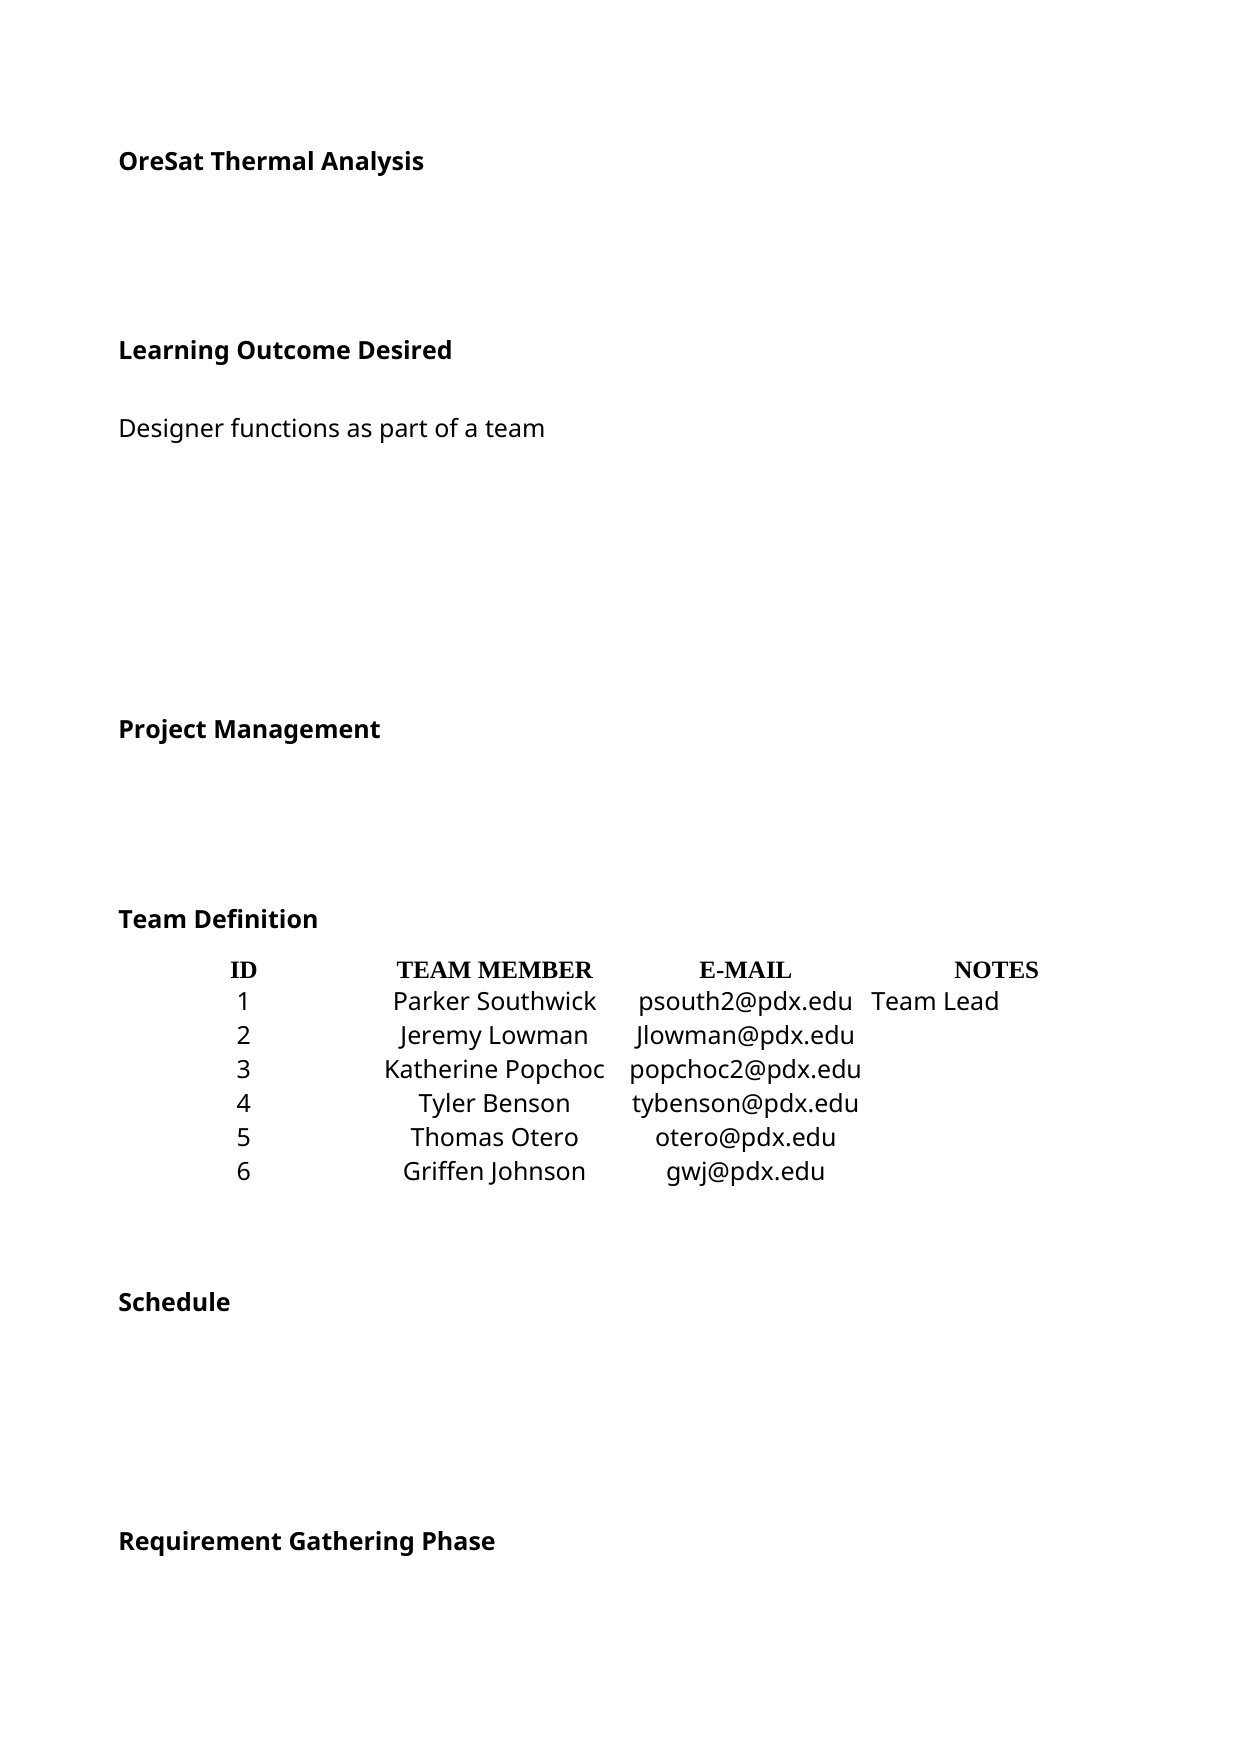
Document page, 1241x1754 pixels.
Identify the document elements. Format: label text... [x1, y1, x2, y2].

text Team Definition [118, 902, 1122, 936]
table_cell 4 [118, 1086, 369, 1120]
table_cell 6 [118, 1154, 369, 1188]
table_header E-MAIL [620, 955, 871, 983]
text Project Management [118, 712, 1122, 746]
table_cell psouth2@pdx.edu [620, 984, 871, 1017]
table_cell 1 [118, 984, 369, 1017]
table_cell [871, 1018, 1122, 1052]
table_cell Katherine Popchoc [369, 1052, 620, 1086]
text Requirement Gathering Phase [118, 1523, 1122, 1557]
table_cell gwj@pdx.edu [620, 1154, 871, 1188]
table_cell Team Lead [871, 984, 1122, 1017]
table_cell 3 [118, 1052, 369, 1086]
table_cell popchoc2@pdx.edu [620, 1052, 871, 1086]
table_cell tybenson@pdx.edu [620, 1086, 871, 1120]
table_cell Griffen Johnson [369, 1154, 620, 1188]
table_cell [871, 1086, 1122, 1120]
text Learning Outcome Desired [118, 333, 1122, 367]
table_cell [871, 1120, 1122, 1154]
table_cell Parker Southwick [369, 984, 620, 1017]
table_cell 5 [118, 1120, 369, 1154]
text OreSat Thermal Analysis [118, 143, 1122, 177]
table_header NOTES [871, 955, 1122, 983]
table_header TEAM MEMBER [369, 955, 620, 983]
table_cell otero@pdx.edu [620, 1120, 871, 1154]
table_cell [871, 1052, 1122, 1086]
table_cell Jlowman@pdx.edu [620, 1018, 871, 1052]
text Designer functions as part of a team [118, 411, 1122, 445]
table_cell 2 [118, 1018, 369, 1052]
table_cell Tyler Benson [369, 1086, 620, 1120]
table_cell [871, 1154, 1122, 1188]
table_header ID [118, 955, 369, 983]
table_cell Thomas Otero [369, 1120, 620, 1154]
table_cell Jeremy Lowman [369, 1018, 620, 1052]
text Schedule [118, 1285, 1122, 1319]
